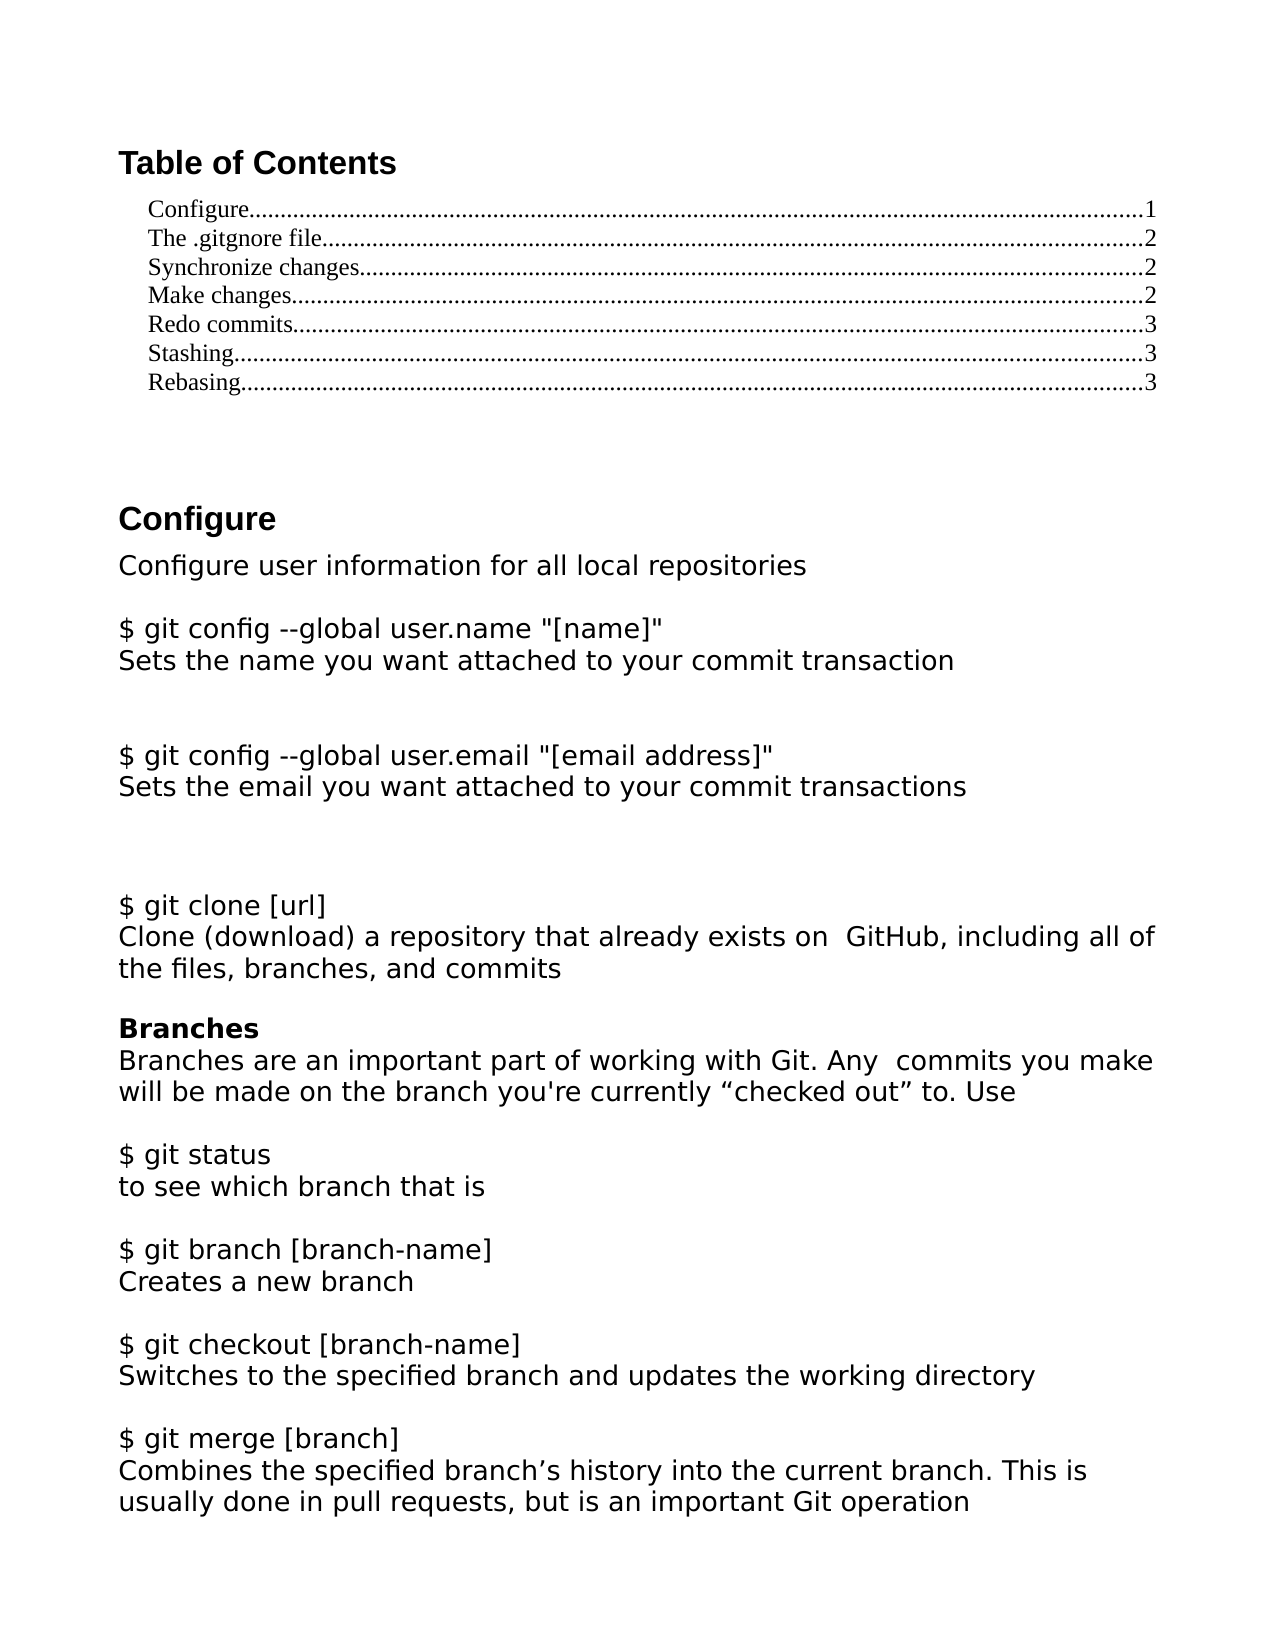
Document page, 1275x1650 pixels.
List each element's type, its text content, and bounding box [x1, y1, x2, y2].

subtitle Table of Contents [118, 143, 1157, 182]
text Configure user information for all local repositories [118, 550, 1157, 582]
text Sets the email you want attached to your commit transactions [118, 771, 1157, 803]
text Clone (download) a repository that already exists on GitHub, including all of the files, branches, and commits [118, 921, 1157, 984]
text Branches are an important part of working with Git. Any commits you make will be made on the branch you're currently “checked out” to. Use [118, 1045, 1157, 1108]
text $ git checkout [branch-name] [118, 1329, 1157, 1361]
text $ git clone [url] [118, 890, 1157, 921]
text $ git status [118, 1139, 1157, 1171]
text Make changes 2 [148, 280, 1157, 309]
text Rebasing 3 [148, 367, 1157, 395]
text Configure 1 [148, 194, 1157, 223]
text Branches [118, 1013, 1157, 1045]
text Switches to the specified branch and updates the working directory [118, 1361, 1157, 1392]
text Sets the name you want attached to your commit transaction [118, 645, 1157, 677]
text $ git config --global user.name "[name]" [118, 613, 1157, 645]
text $ git branch [branch-name] [118, 1234, 1157, 1266]
text The .gitgnore file 2 [148, 223, 1157, 252]
text to see which branch that is [118, 1171, 1157, 1203]
text Redo commits 3 [148, 309, 1157, 338]
text Combines the specified branch’s history into the current branch. This is usually done in pull requests, but is an important Git operation [118, 1455, 1157, 1518]
text Creates a new branch [118, 1266, 1157, 1297]
text Stashing 3 [148, 338, 1157, 367]
text $ git config --global user.email "[email address]" [118, 740, 1157, 771]
subtitle Configure [118, 499, 1157, 538]
text $ git merge [branch] [118, 1424, 1157, 1455]
text Synchronize changes 2 [148, 252, 1157, 280]
